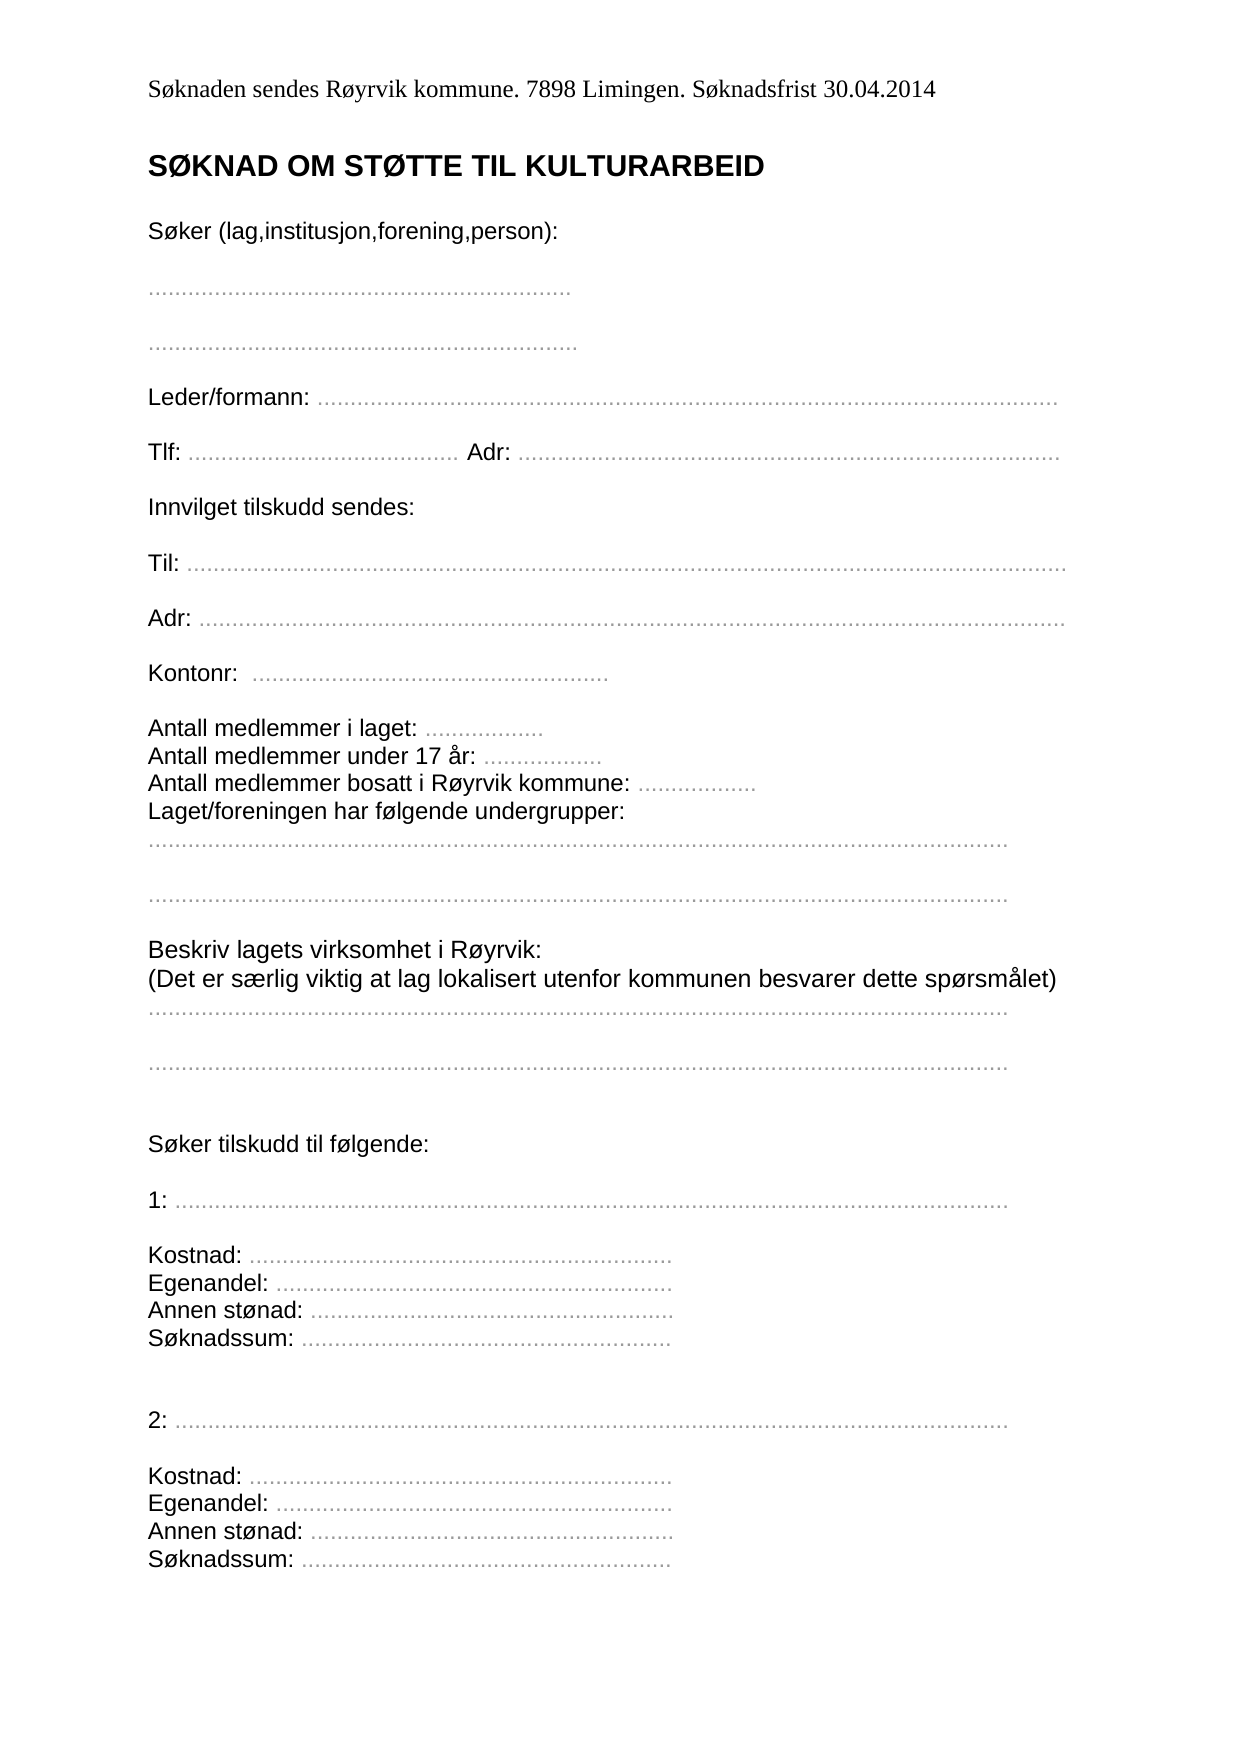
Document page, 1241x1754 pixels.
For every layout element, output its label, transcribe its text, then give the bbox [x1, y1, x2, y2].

text Beskriv lagets virksomhet i Røyrvik: [148, 935, 1093, 964]
text 2: .............................................................................................................................. [148, 1406, 1093, 1434]
text Søknadssum: ........................................................ [148, 1324, 1093, 1351]
text SØKNAD OM STØTTE TIL KULTURARBEID [148, 148, 1093, 182]
text Laget/foreningen har følgende undergrupper: [148, 797, 1093, 824]
text Innvilget tilskudd sendes: [148, 493, 1093, 521]
text Annen stønad: ....................................................... [148, 1517, 1093, 1544]
text .................................................................................................................................. [148, 824, 1093, 852]
text Adr: ................................................................................................................................... [148, 604, 1093, 631]
text Til: ..................................................................................................................................... [148, 548, 1093, 576]
text ................................................................. [148, 328, 1093, 355]
text Leder/formann: ................................................................................................................ [148, 383, 1093, 410]
text Kostnad: ................................................................ [148, 1241, 1093, 1268]
text Søker (lag,institusjon,forening,person): [148, 217, 1093, 245]
text .................................................................................................................................. [148, 880, 1093, 907]
text Søker tilskudd til følgende: [148, 1130, 1093, 1158]
text .................................................................................................................................. [148, 1048, 1093, 1075]
text Tlf: ......................................... Adr: .................................................................................. [148, 438, 1093, 466]
text Egenandel: ............................................................ [148, 1489, 1093, 1517]
text Antall medlemmer under 17 år: .................. [148, 742, 1093, 769]
text (Det er særlig viktig at lag lokalisert utenfor kommunen besvarer dette spørsmålet) [148, 964, 1093, 992]
text Antall medlemmer i laget: .................. [148, 714, 1093, 742]
text Antall medlemmer bosatt i Røyrvik kommune: .................. [148, 769, 1093, 797]
text Kostnad: ................................................................ [148, 1462, 1093, 1489]
text Kontonr: ...................................................... [148, 659, 1093, 686]
text ................................................................ [148, 272, 1093, 300]
text Søknadssum: ........................................................ [148, 1544, 1093, 1572]
text Egenandel: ............................................................ [148, 1268, 1093, 1296]
text Annen stønad: ....................................................... [148, 1296, 1093, 1324]
text .................................................................................................................................. [148, 992, 1093, 1020]
text 1: .............................................................................................................................. [148, 1186, 1093, 1213]
